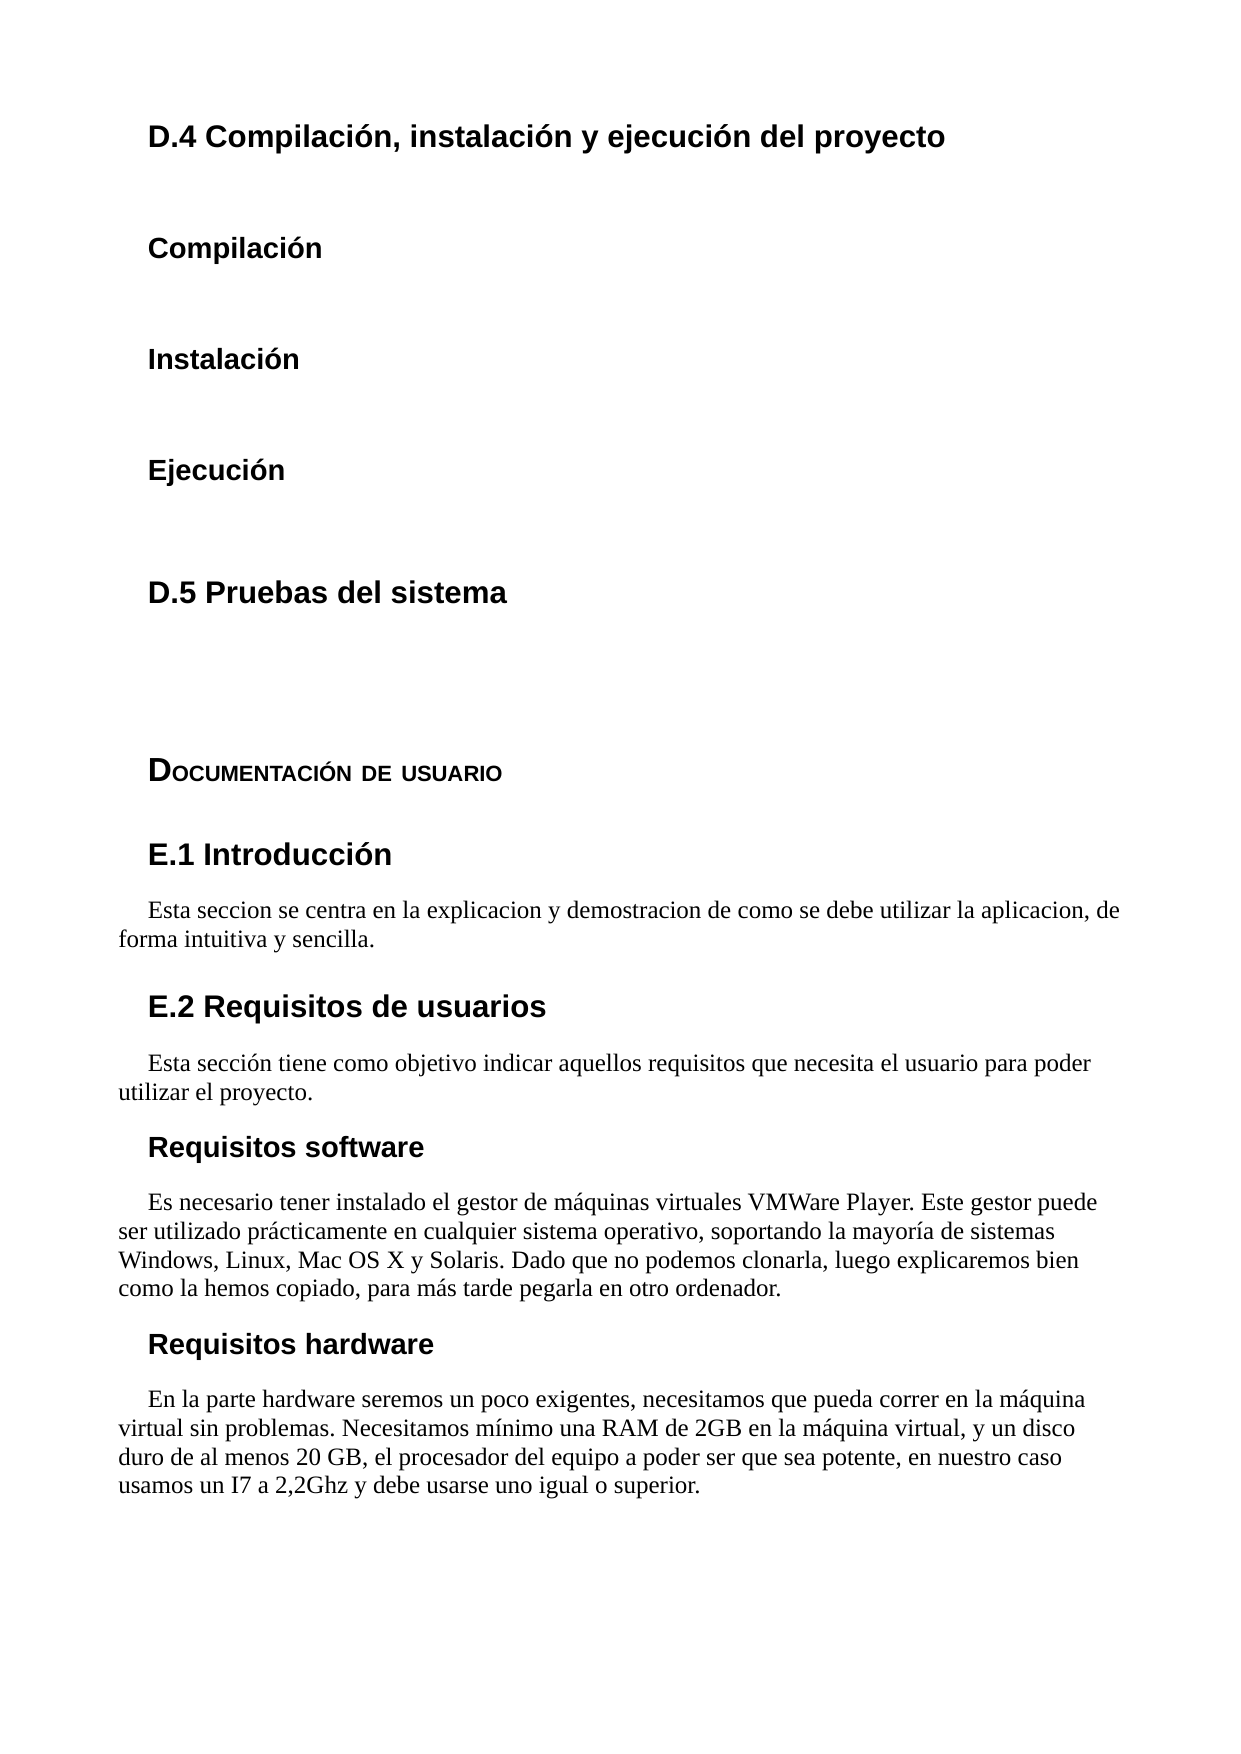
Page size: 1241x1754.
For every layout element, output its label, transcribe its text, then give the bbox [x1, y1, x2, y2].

text En la parte hardware seremos un poco exigentes, necesitamos que pueda correr en la máquina virtual sin problemas. Necesitamos mínimo una RAM de 2GB en la máquina virtual, y un disco duro de al menos 20 GB, el procesador del equipo a poder ser que sea potente, en nuestro caso usamos un I7 a 2,2Ghz y debe usarse uno igual o superior. [118, 1384, 1122, 1499]
subtitle Compilación [148, 231, 1122, 265]
subtitle Instalación [148, 342, 1122, 375]
subtitle D.4 Compilación, instalación y ejecución del proyecto [148, 118, 1122, 154]
text Esta sección tiene como objetivo indicar aquellos requisitos que necesita el usuario para poder utilizar el proyecto. [118, 1048, 1122, 1105]
subtitle D.5 Pruebas del sistema [148, 574, 1122, 610]
text Esta seccion se centra en la explicacion y demostracion de como se debe utilizar la aplicacion, de forma intuitiva y sencilla. [118, 896, 1122, 953]
subtitle Documentación de usuario [148, 750, 1122, 789]
text Es necesario tener instalado el gestor de máquinas virtuales VMWare Player. Este gestor puede ser utilizado prácticamente en cualquier sistema operativo, soportando la mayoría de sistemas Windows, Linux, Mac OS X y Solaris. Dado que no podemos clonarla, luego explicaremos bien como la hemos copiado, para más tarde pegarla en otro ordenador. [118, 1187, 1122, 1302]
subtitle Requisitos hardware [148, 1327, 1122, 1361]
subtitle Requisitos software [148, 1130, 1122, 1164]
subtitle E.2 Requisitos de usuarios [148, 988, 1122, 1024]
subtitle Ejecución [148, 453, 1122, 487]
subtitle E.1 Introducción [148, 836, 1122, 872]
